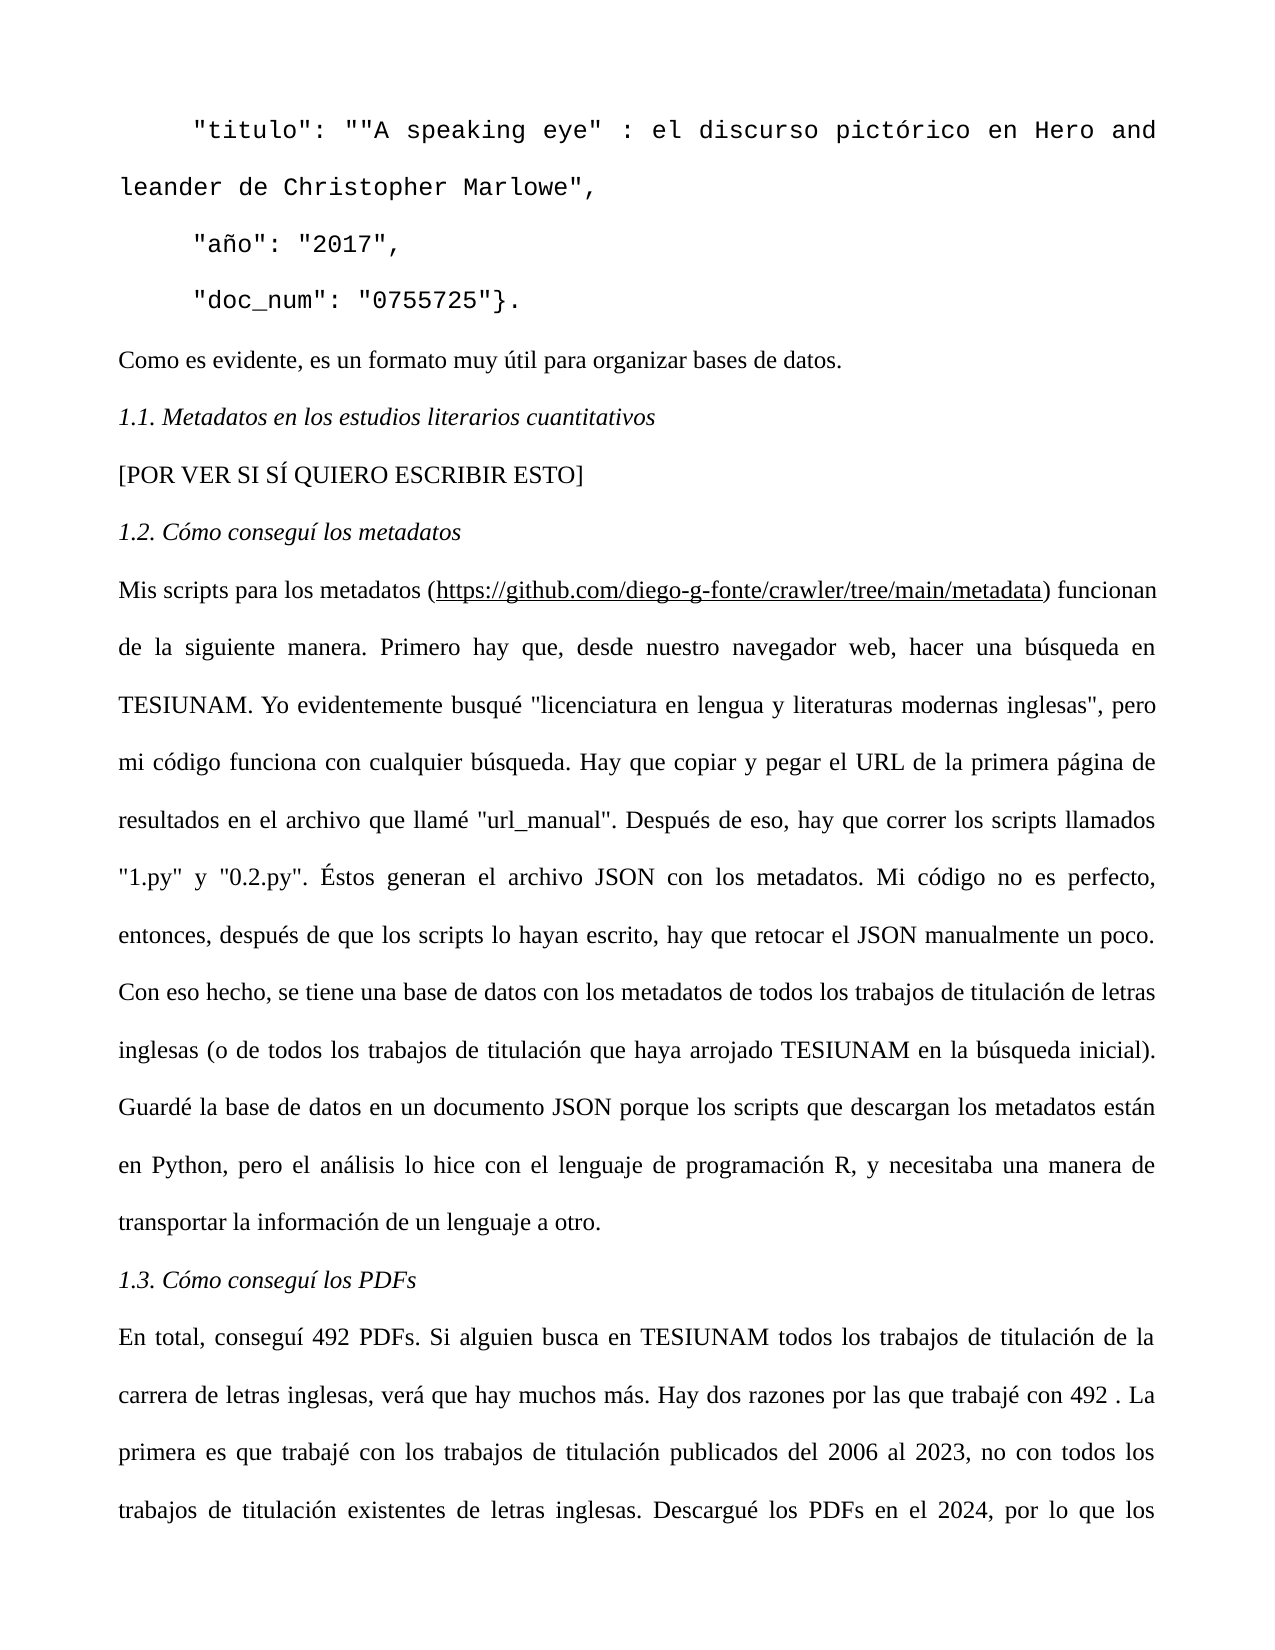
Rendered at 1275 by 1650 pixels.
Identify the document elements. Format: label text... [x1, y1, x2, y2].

text [POR VER SI SÍ QUIERO ESCRIBIR ESTO] [118, 460, 1157, 488]
text 1.2. Cómo conseguí los metadatos [118, 517, 1157, 546]
text "titulo": ""A speaking eye" : el discurso pictórico en Hero and leander de Christopher Marlowe", [118, 118, 1157, 203]
text "año": "2017", [118, 231, 1157, 260]
text En total, conseguí 492 PDFs. Si alguien busca en TESIUNAM todos los trabajos de titulación de la carrera de letras inglesas, verá que hay muchos más. Hay dos razones por las que trabajé con 492 . La primera es que trabajé con los trabajos de titulación publicados del 2006 al 2023, no con todos los trabajos de titulación existentes de letras inglesas. Descargué los PDFs en el 2024, por lo que los [118, 1322, 1157, 1523]
text Como es evidente, es un formato muy útil para organizar bases de datos. [118, 345, 1157, 373]
subtitle 1.3. Cómo conseguí los PDFs [118, 1265, 1157, 1293]
text Mis scripts para los metadatos (https://github.com/diego-g-fonte/crawler/tree/main/metadata) funcionan de la siguiente manera. Primero hay que, desde nuestro navegador web, hacer una búsqueda en TESIUNAM. Yo evidentemente busqué "licenciatura en lengua y literaturas modernas inglesas", pero mi código funciona con cualquier búsqueda. Hay que copiar y pegar el URL de la primera página de resultados en el archivo que llamé "url_manual". Después de eso, hay que correr los scripts llamados "1.py" y "0.2.py". Éstos generan el archivo JSON con los metadatos. Mi código no es perfecto, entonces, después de que los scripts lo hayan escrito, hay que retocar el JSON manualmente un poco. Con eso hecho, se tiene una base de datos con los metadatos de todos los trabajos de titulación de letras inglesas (o de todos los trabajos de titulación que haya arrojado TESIUNAM en la búsqueda inicial). Guardé la base de datos en un documento JSON porque los scripts que descargan los metadatos están en Python, pero el análisis lo hice con el lenguaje de programación R, y necesitaba una manera de transportar la información de un lenguaje a otro. [118, 575, 1157, 1236]
text "doc_num": "0755725"}. [118, 288, 1157, 316]
text 1.1. Metadatos en los estudios literarios cuantitativos [118, 402, 1157, 431]
